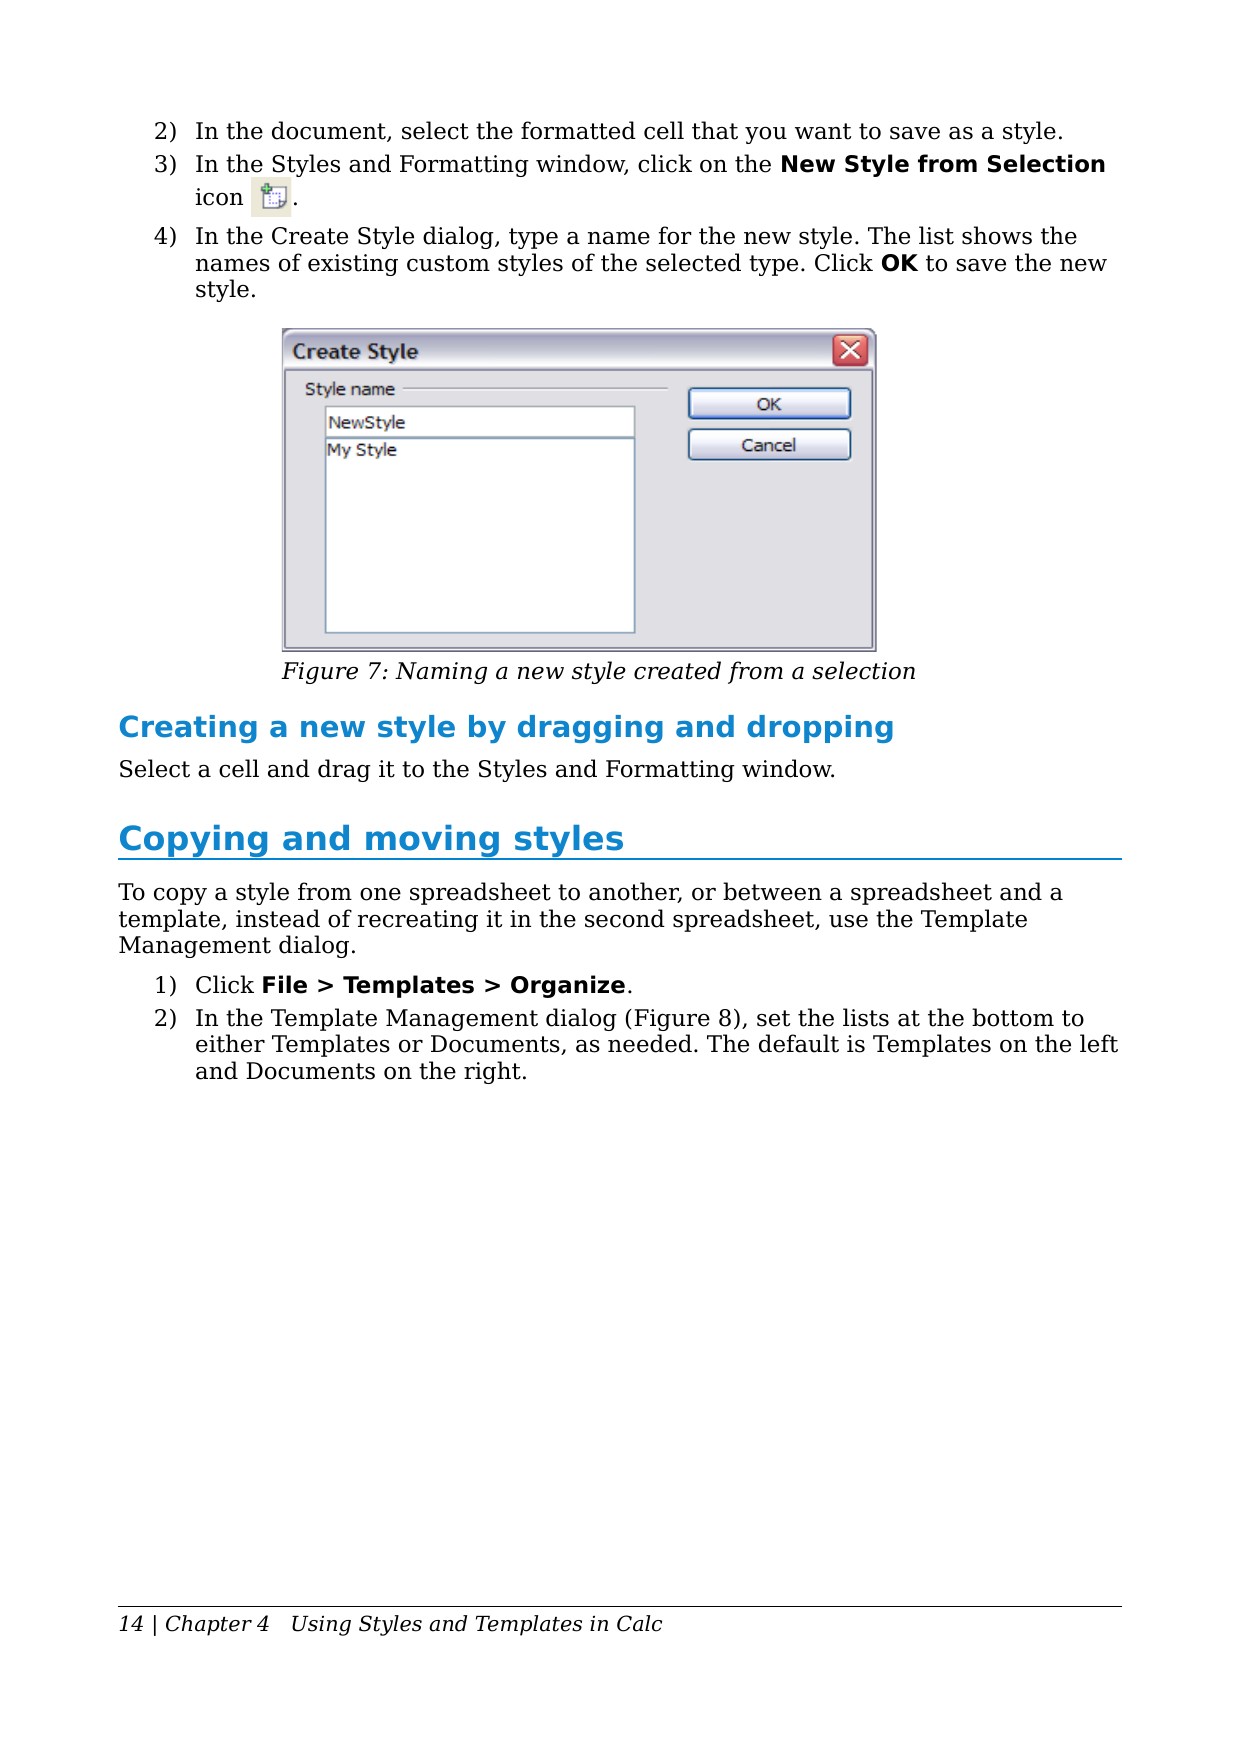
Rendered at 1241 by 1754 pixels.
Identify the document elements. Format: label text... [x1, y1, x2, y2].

picture [251, 177, 292, 217]
list Click File > Templates > Organize. [177, 972, 1122, 998]
list In the document, select the formatted cell that you want to save as a style. [177, 118, 1122, 145]
list In the Styles and Formatting window, click on the New Style from Selection icon . [177, 151, 1122, 217]
picture [281, 328, 877, 652]
text Figure 7: Naming a new style created from a selection [282, 658, 958, 685]
text Select a cell and drag it to the Styles and Formatting window. [118, 757, 1122, 783]
list In the Create Style dialog, type a name for the new style. The list shows the names of existing custom styles of the selected type. Click OK to save the new style. [177, 223, 1122, 303]
list In the Template Management dialog (Figure 8), set the lists at the bottom to either Templates or Documents, as needed. The default is Templates on the left and Documents on the right. [177, 1005, 1122, 1085]
text To copy a style from one spreadsheet to another, or between a spreadsheet and a template, instead of recreating it in the second spreadsheet, use the Template Management dialog. [118, 879, 1122, 959]
subtitle Copying and moving styles [118, 819, 1122, 858]
subtitle Creating a new style by dragging and dropping [118, 710, 1122, 744]
